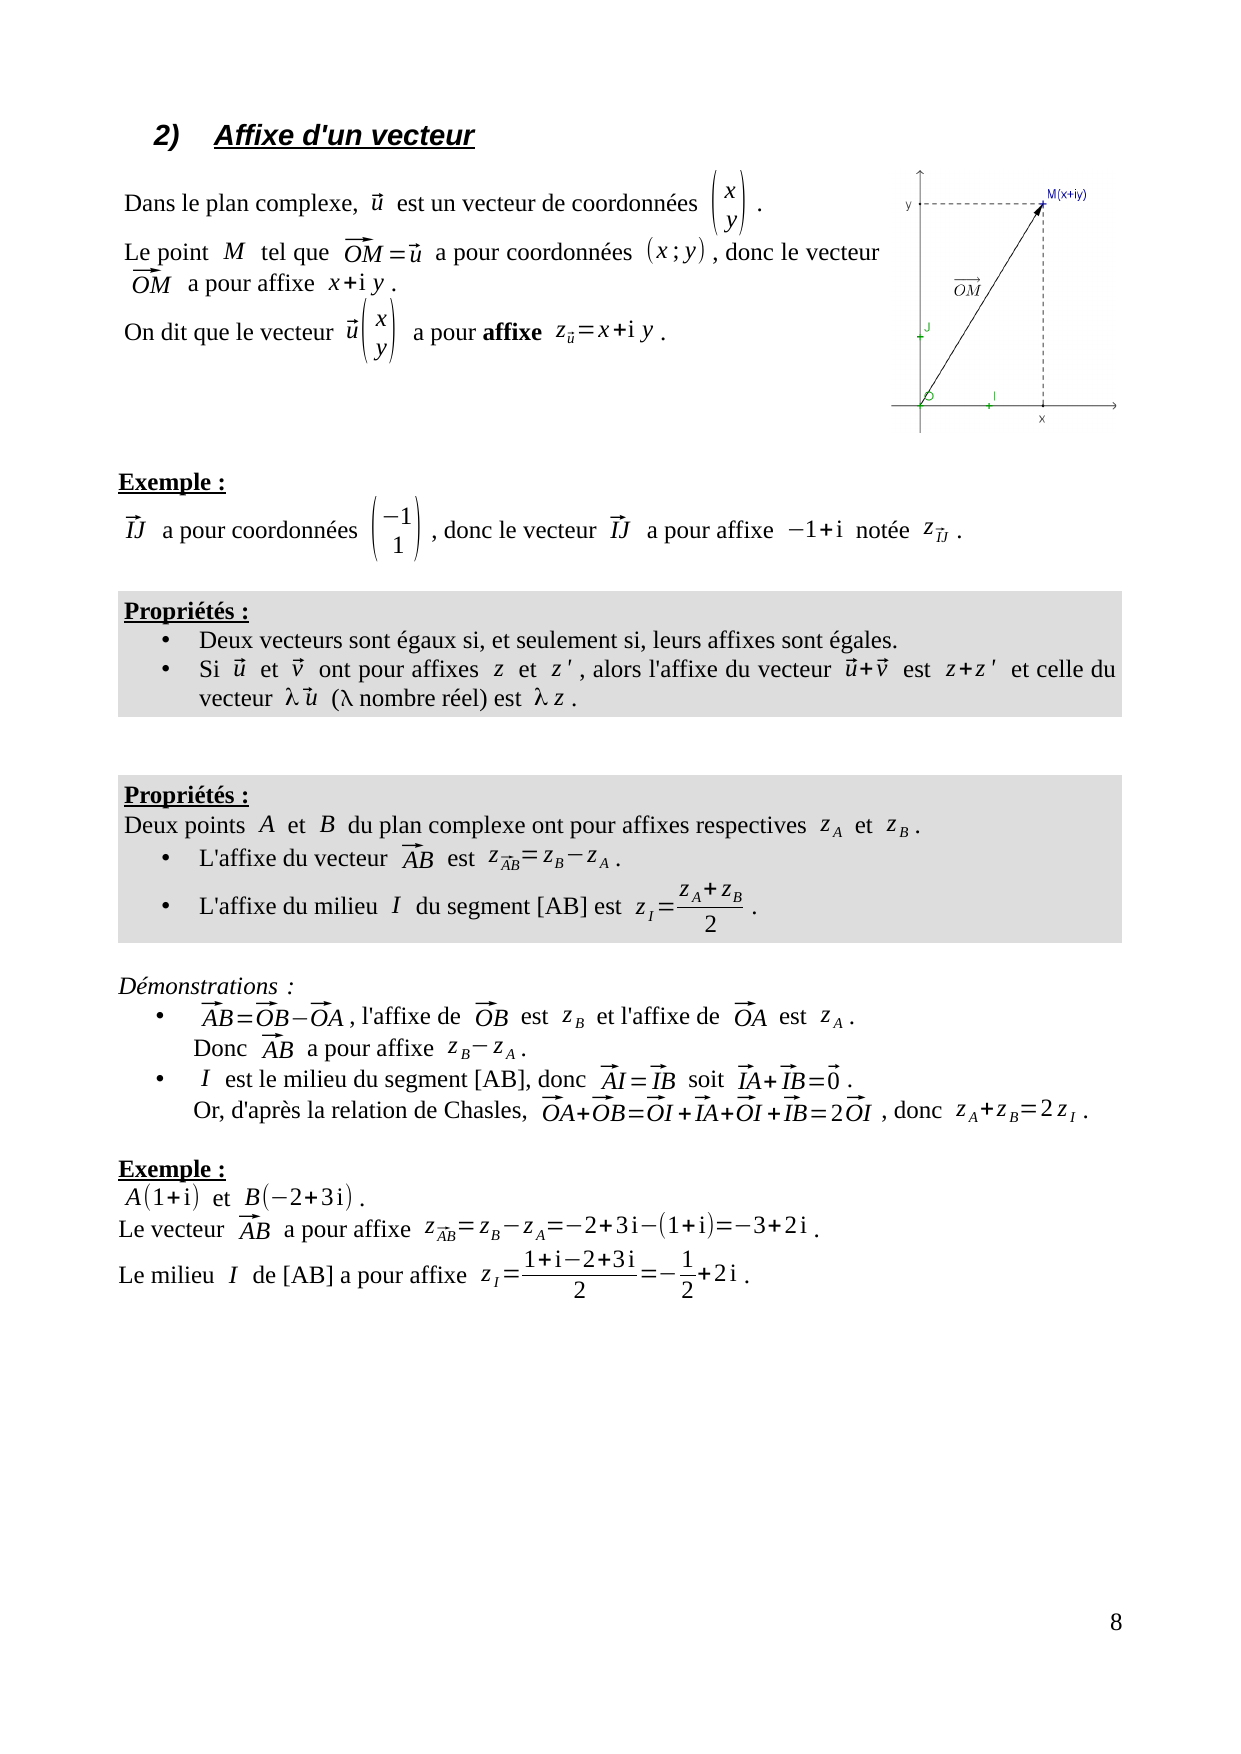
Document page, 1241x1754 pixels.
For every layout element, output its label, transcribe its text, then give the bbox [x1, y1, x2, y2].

table_header Propriétés : Deux points et du plan complexe ont pour affixes respectives et . L'affixe du vecteur est . L'affixe du milieu du segment [AB] est . [118, 775, 1122, 943]
text Le milieu de [AB] a pour affixe . [118, 1245, 1122, 1304]
text Exemple : [118, 467, 1122, 496]
list est le milieu du segment [AB], donc soit . [156, 1063, 1122, 1094]
subtitle Affixe d'un vecteur [153, 118, 1122, 152]
table_header Dans le plan complexe, est un vecteur de coordonnées . Le point tel que a pour coordonnées , donc le vecteur a pour affixe . On dit que le vecteur a pour affixe . [118, 164, 885, 467]
list Donc a pour affixe . [156, 1032, 1122, 1063]
list , l'affixe de est et l'affixe de est . [156, 1000, 1122, 1032]
text Le vecteur a pour affixe . [118, 1212, 1122, 1245]
list Or, d'après la relation de Chasles, , donc . [156, 1094, 1122, 1126]
table_header Propriétés : Deux vecteurs sont égaux si, et seulement si, leurs affixes sont égales. Si et ont pour affixes et , alors l'affixe du vecteur est et celle du vecteur ( nombre réel) est . [118, 591, 1122, 717]
text Démonstrations : [118, 971, 1122, 1000]
table_header [885, 164, 1122, 467]
text Exemple : [118, 1154, 1122, 1183]
text et . [118, 1183, 1122, 1212]
text a pour coordonnées , donc le vecteur a pour affixe notée . [118, 496, 1122, 562]
